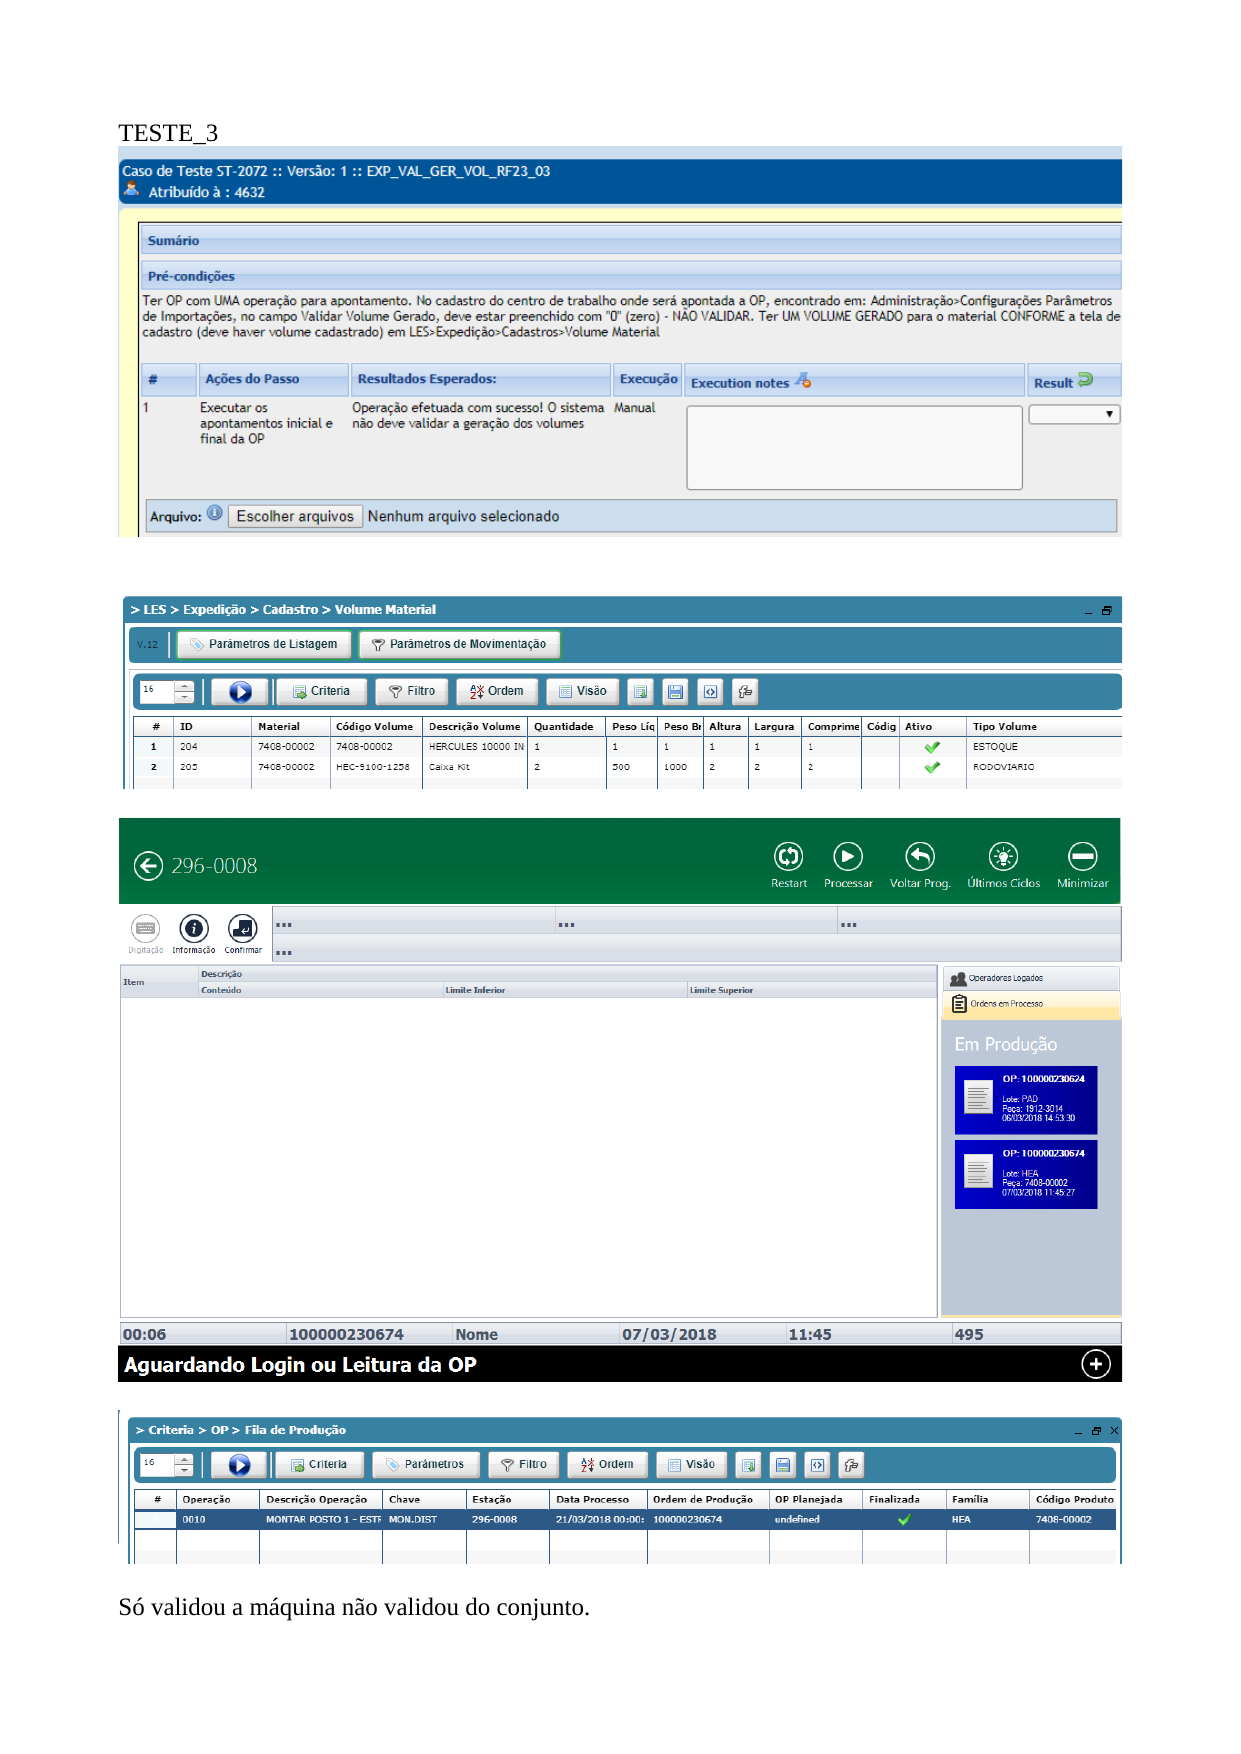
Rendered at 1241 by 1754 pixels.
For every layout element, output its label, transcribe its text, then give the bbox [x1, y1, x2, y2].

picture [118, 1410, 1123, 1564]
picture [118, 146, 1123, 537]
text Só validou a máquina não validou do conjunto. [118, 1592, 1122, 1621]
picture [118, 817, 1123, 1382]
picture [118, 593, 1123, 789]
text TESTE_3 [118, 118, 1122, 146]
